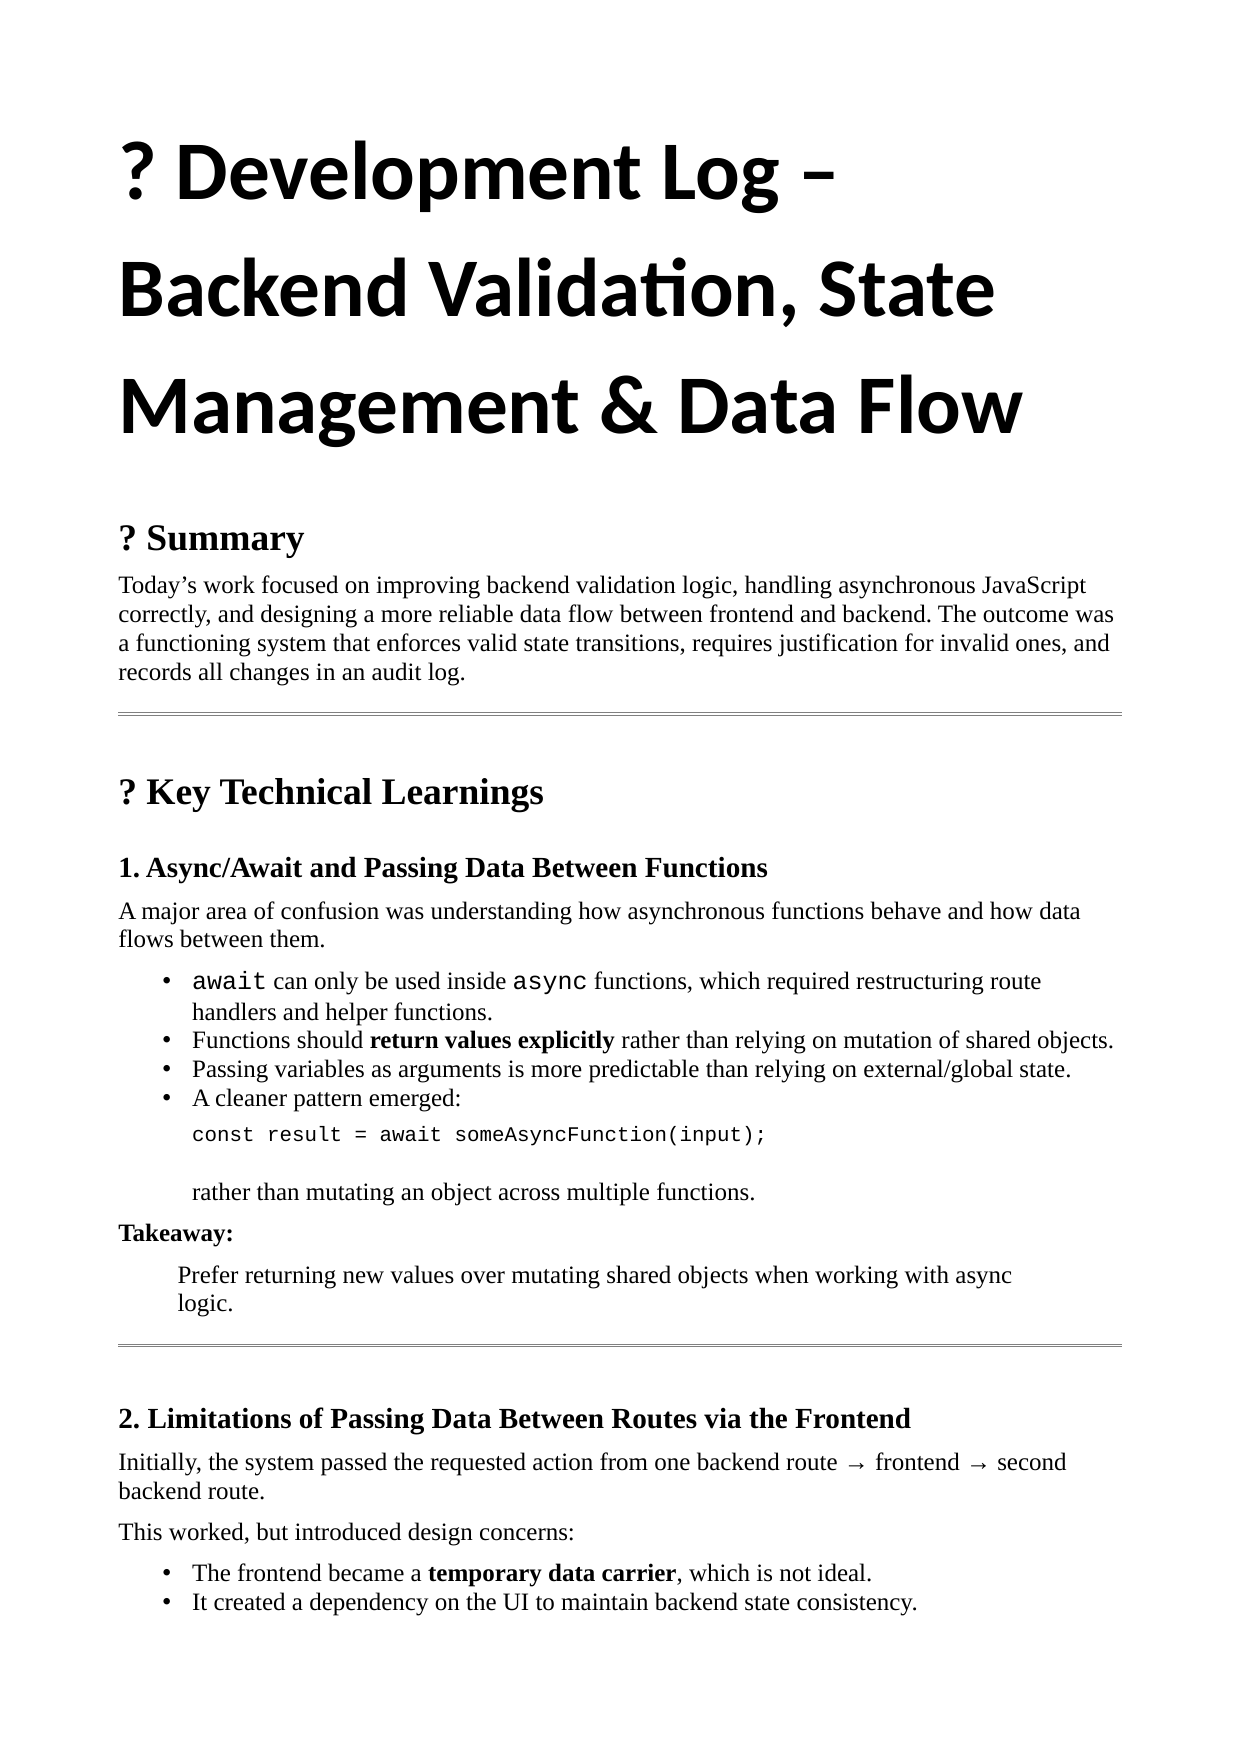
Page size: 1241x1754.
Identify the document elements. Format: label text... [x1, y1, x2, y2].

text A major area of confusion was understanding how asynchronous functions behave and how data flows between them. [118, 896, 1122, 953]
list It created a dependency on the UI to maintain backend state consistency. [162, 1587, 1122, 1616]
text Today’s work focused on improving backend validation logic, handling asynchronous JavaScript correctly, and designing a more reliable data flow between frontend and backend. The outcome was a functioning system that enforces valid state transitions, requires justification for invalid ones, and records all changes in an audit log. [118, 571, 1122, 686]
list await can only be used inside async functions, which required restructuring route handlers and helper functions. [162, 966, 1122, 1025]
subtitle ? Key Technical Learnings [118, 769, 1122, 812]
text Prefer returning new values over mutating shared objects when working with async logic. [177, 1260, 1063, 1317]
list A cleaner pattern emerged: [162, 1083, 1122, 1112]
list The frontend became a temporary data carrier, which is not ideal. [162, 1558, 1122, 1587]
text This worked, but introduced design concerns: [118, 1517, 1122, 1546]
list Passing variables as arguments is more predictable than relying on external/global state. [162, 1054, 1122, 1083]
subtitle 1. Async/Await and Passing Data Between Functions [118, 850, 1122, 883]
list Functions should return values explicitly rather than relying on mutation of shared objects. [162, 1025, 1122, 1054]
list rather than mutating an object across multiple functions. [162, 1177, 1122, 1206]
text Initially, the system passed the requested action from one backend route → frontend → second backend route. [118, 1447, 1122, 1504]
subtitle 2. Limitations of Passing Data Between Routes via the Frontend [118, 1401, 1122, 1434]
subtitle ? Summary [118, 515, 1122, 558]
subtitle ? Development Log – Backend Validation, State Management & Data Flow [118, 118, 1122, 454]
list const result = await someAsyncFunction(input); [162, 1124, 1122, 1148]
text Takeaway: [118, 1218, 1122, 1247]
